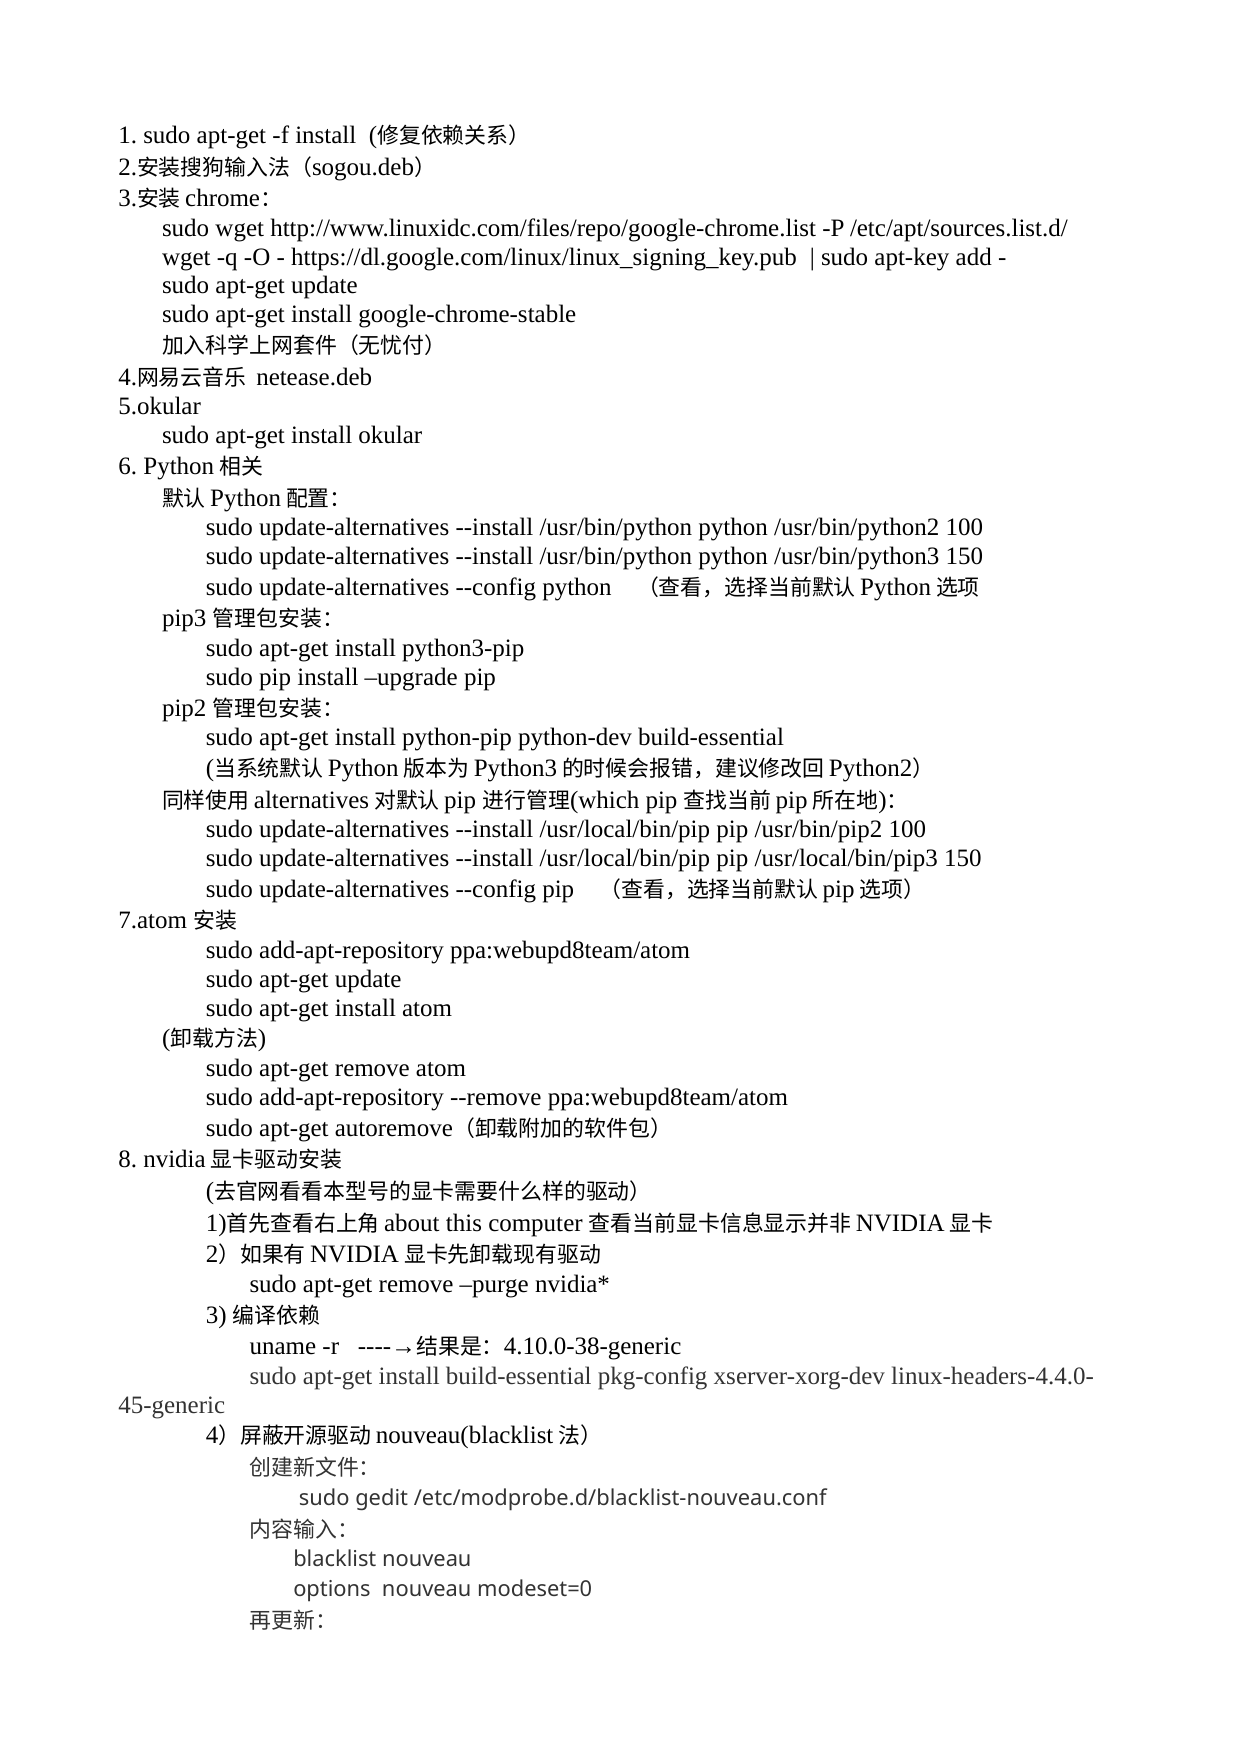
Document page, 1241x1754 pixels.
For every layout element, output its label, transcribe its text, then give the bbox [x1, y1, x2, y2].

text sudo apt-get remove –purge nvidia* [118, 1269, 1122, 1298]
text blacklist nouveau [118, 1543, 1122, 1573]
text sudo add-apt-repository ppa:webupd8team/atom [118, 935, 1122, 964]
text sudo apt-get install python-pip python-dev build-essential [118, 722, 1122, 751]
text 3) 编译依赖 [118, 1298, 1122, 1329]
text sudo pip install –upgrade pip [118, 662, 1122, 691]
text sudo wget http://www.linuxidc.com/files/repo/google-chrome.list -P /etc/apt/sources.list.d/ [118, 213, 1122, 242]
text sudo apt-get install python3-pip [118, 633, 1122, 662]
text 4）屏蔽开源驱动nouveau(blacklist法） [118, 1418, 1122, 1450]
text sudo update-alternatives --config python （查看，选择当前默认Python选项 [118, 570, 1122, 601]
text 8. nvidia显卡驱动安装 [118, 1142, 1122, 1174]
text 1)首先查看右上角about this computer 查看当前显卡信息显示并非NVIDIA显卡 [118, 1206, 1122, 1237]
text sudo apt-get autoremove（卸载附加的软件包） [118, 1111, 1122, 1142]
text 同样使用alternatives对默认pip 进行管理(which pip 查找当前pip所在地)： [118, 783, 1122, 814]
text 2）如果有NVIDIA显卡先卸载现有驱动 [118, 1237, 1122, 1269]
text sudo apt-get install atom [118, 993, 1122, 1021]
text sudo add-apt-repository --remove ppa:webupd8team/atom [118, 1082, 1122, 1111]
text (去官网看看本型号的显卡需要什么样的驱动） [118, 1174, 1122, 1206]
text uname -r ----→结果是：4.10.0-38-generic [118, 1329, 1122, 1361]
text 2.安装搜狗输入法（sogou.deb） [118, 150, 1122, 181]
text pip3 管理包安装： [118, 601, 1122, 633]
text pip2 管理包安装： [118, 691, 1122, 722]
text sudo apt-get update [118, 964, 1122, 993]
text 6. Python相关 [118, 449, 1122, 481]
text sudo update-alternatives --install /usr/local/bin/pip pip /usr/local/bin/pip3 150 [118, 843, 1122, 872]
text 再更新： [118, 1603, 1122, 1635]
text sudo apt-get install okular [118, 420, 1122, 449]
text sudo update-alternatives --config pip （查看，选择当前默认pip选项） [118, 872, 1122, 903]
text sudo update-alternatives --install /usr/bin/python python /usr/bin/python2 100 [118, 512, 1122, 541]
text 加入科学上网套件（无忧付） [118, 328, 1122, 360]
text 7.atom 安装 [118, 903, 1122, 935]
text sudo gedit /etc/modprobe.d/blacklist-nouveau.conf [118, 1482, 1122, 1512]
text (卸载方法) [118, 1021, 1122, 1053]
text sudo apt-get install google-chrome-stable [118, 299, 1122, 328]
text 4.网易云音乐 netease.deb [118, 360, 1122, 391]
text 1. sudo apt-get -f install (修复依赖关系） [118, 118, 1122, 150]
text 内容输入： [118, 1512, 1122, 1543]
text 3.安装chrome： [118, 181, 1122, 213]
text sudo update-alternatives --install /usr/bin/python python /usr/bin/python3 150 [118, 541, 1122, 570]
text sudo apt-get install build-essential pkg-config xserver-xorg-dev linux-headers-4.4.0-45-generic [118, 1361, 1122, 1418]
text sudo apt-get update [118, 271, 1122, 299]
text 默认Python配置： [118, 481, 1122, 512]
text wget -q -O - https://dl.google.com/linux/linux_signing_key.pub | sudo apt-key add - [118, 242, 1122, 271]
text 创建新文件： [118, 1450, 1122, 1482]
text sudo update-alternatives --install /usr/local/bin/pip pip /usr/bin/pip2 100 [118, 814, 1122, 843]
text sudo apt-get remove atom [118, 1053, 1122, 1082]
text options nouveau modeset=0 [118, 1573, 1122, 1603]
text (当系统默认Python版本为Python3的时候会报错，建议修改回Python2） [118, 751, 1122, 783]
text 5.okular [118, 391, 1122, 420]
